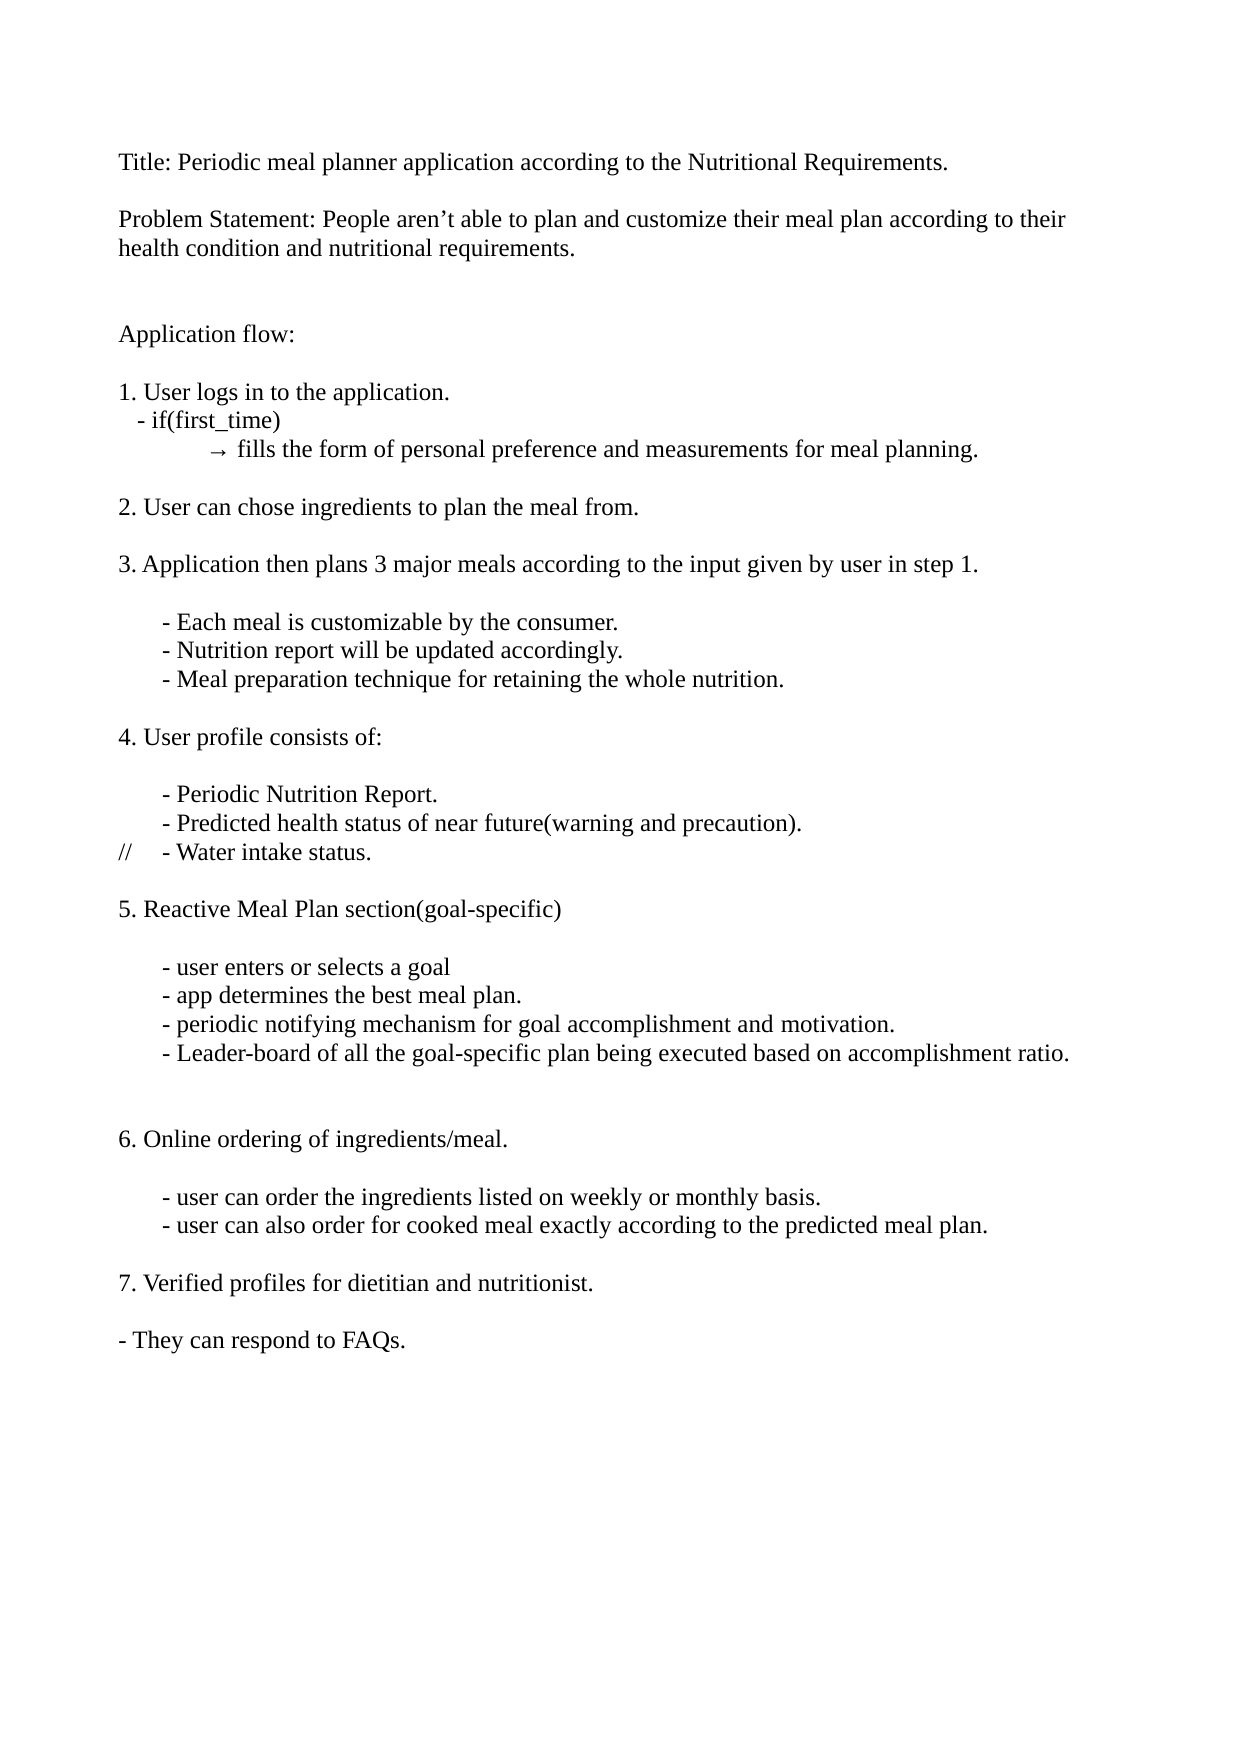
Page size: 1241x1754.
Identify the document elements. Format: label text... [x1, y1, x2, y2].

text 1. User logs in to the application. [118, 377, 1122, 406]
text - Leader-board of all the goal-specific plan being executed based on accomplishment ratio. [118, 1038, 1122, 1067]
text - They can respond to FAQs. [118, 1326, 1122, 1354]
text - Nutrition report will be updated accordingly. [118, 636, 1122, 664]
text - Each meal is customizable by the consumer. [118, 607, 1122, 636]
text - Meal preparation technique for retaining the whole nutrition. [118, 664, 1122, 693]
text - Periodic Nutrition Report. [118, 779, 1122, 808]
text - user can order the ingredients listed on weekly or monthly basis. [118, 1182, 1122, 1211]
text // - Water intake status. [118, 837, 1122, 866]
text Problem Statement: People aren’t able to plan and customize their meal plan according to their health condition and nutritional requirements. [118, 204, 1122, 262]
text 5. Reactive Meal Plan section(goal-specific) [118, 894, 1122, 923]
text 3. Application then plans 3 major meals according to the input given by user in step 1. [118, 549, 1122, 578]
text → fills the form of personal preference and measurements for meal planning. [118, 434, 1122, 463]
text 6. Online ordering of ingredients/meal. [118, 1124, 1122, 1153]
text 4. User profile consists of: [118, 722, 1122, 751]
text - app determines the best meal plan. [118, 981, 1122, 1009]
text - user enters or selects a goal [118, 952, 1122, 981]
text - user can also order for cooked meal exactly according to the predicted meal plan. [118, 1211, 1122, 1239]
text 7. Verified profiles for dietitian and nutritionist. [118, 1268, 1122, 1297]
text Title: Periodic meal planner application according to the Nutritional Requirements. [118, 147, 1122, 176]
text - if(first_time) [118, 406, 1122, 434]
text Application flow: [118, 319, 1122, 348]
text - Predicted health status of near future(warning and precaution). [118, 808, 1122, 837]
text 2. User can chose ingredients to plan the meal from. [118, 492, 1122, 521]
text - periodic notifying mechanism for goal accomplishment and motivation. [118, 1009, 1122, 1038]
